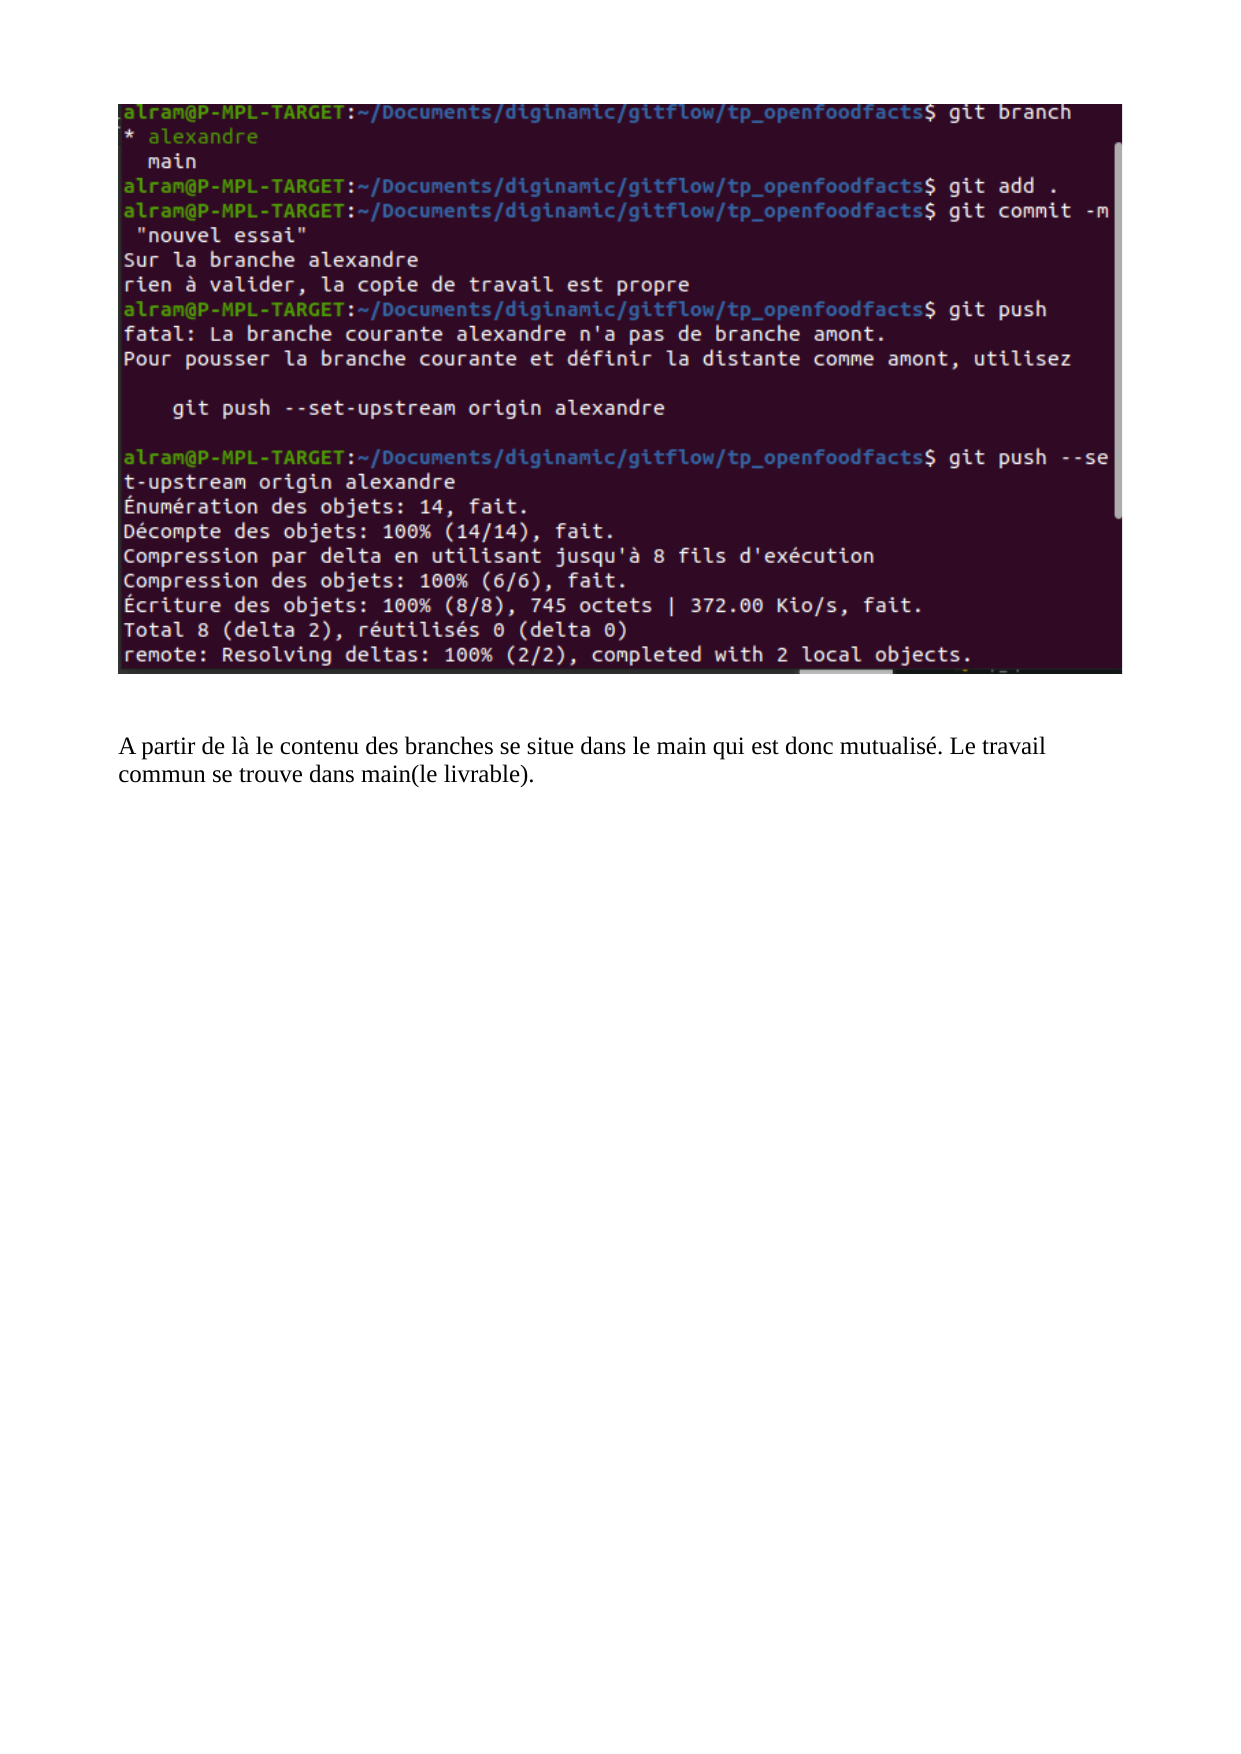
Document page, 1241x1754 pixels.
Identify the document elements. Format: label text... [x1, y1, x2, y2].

text A partir de là le contenu des branches se situe dans le main qui est donc mutualisé. Le travail commun se trouve dans main(le livrable). [118, 731, 1122, 788]
picture [118, 104, 1123, 674]
